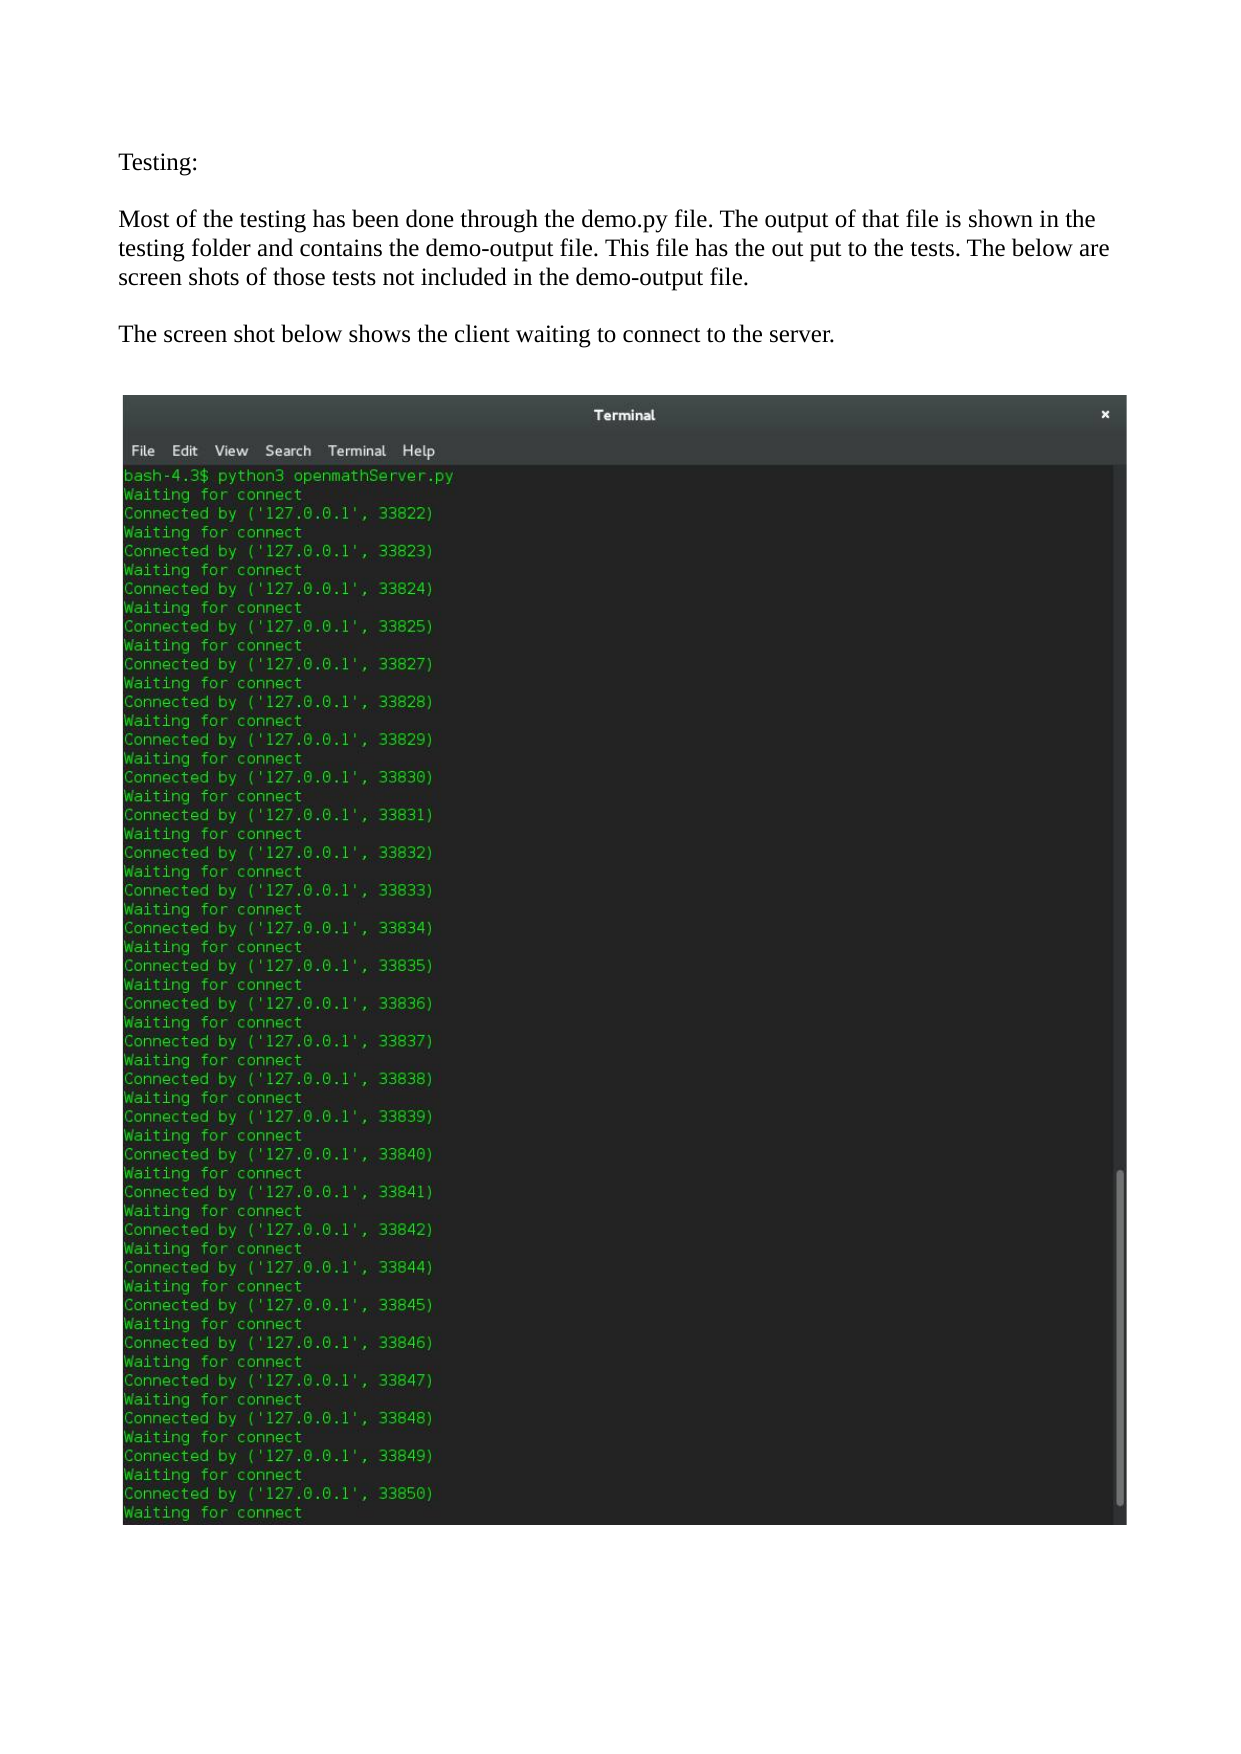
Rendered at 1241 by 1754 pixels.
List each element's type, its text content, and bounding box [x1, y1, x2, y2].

picture [122, 395, 1127, 1525]
text Testing: [118, 147, 1122, 176]
text Most of the testing has been done through the demo.py file. The output of that file is shown in the testing folder and contains the demo-output file. This file has the out put to the tests. The below are screen shots of those tests not included in the demo-output file. [118, 204, 1122, 291]
text The screen shot below shows the client waiting to connect to the server. [118, 319, 1122, 348]
